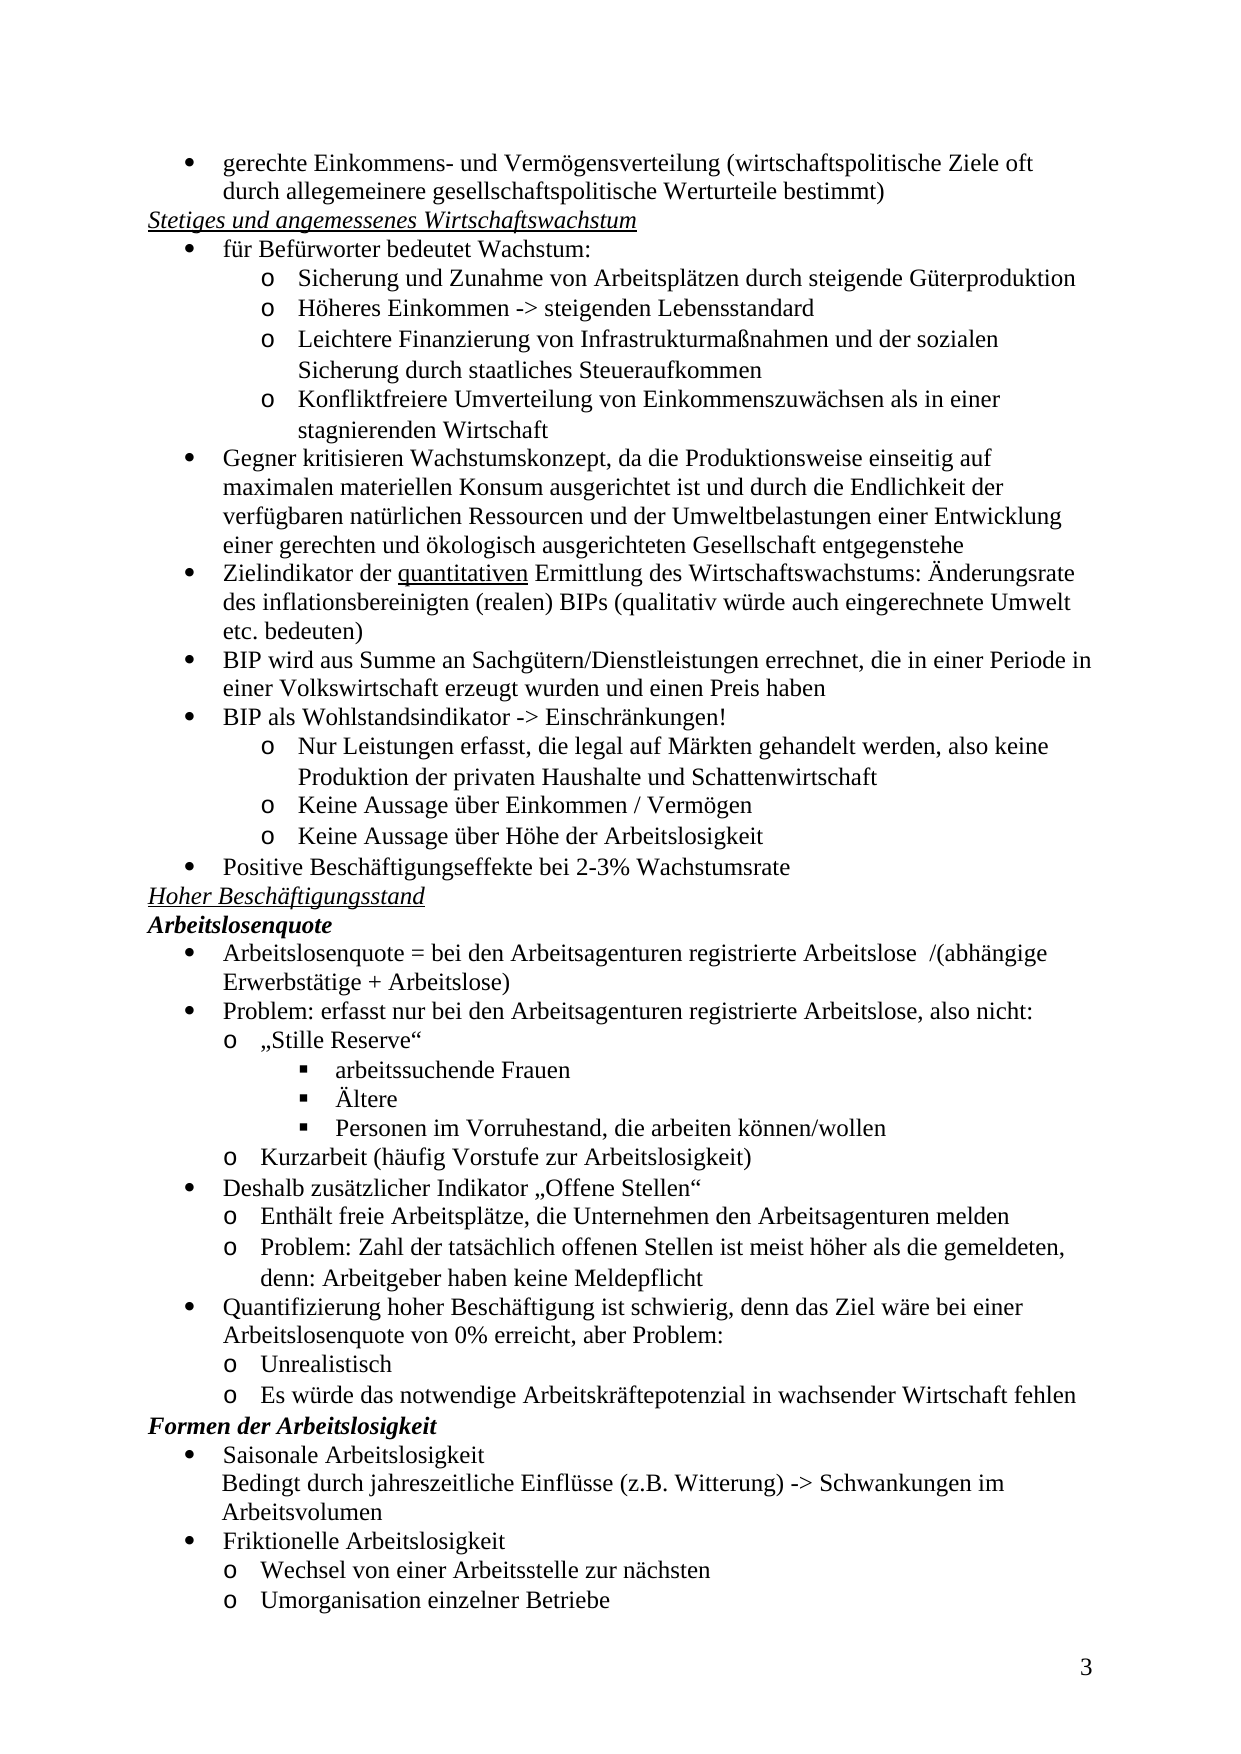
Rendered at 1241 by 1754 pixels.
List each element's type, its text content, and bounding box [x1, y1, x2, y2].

list Personen im Vorruhestand, die arbeiten können/wollen [298, 1113, 1093, 1142]
list Friktionelle Arbeitslosigkeit [185, 1526, 1093, 1555]
list Es würde das notwendige Arbeitskräftepotenzial in wachsender Wirtschaft fehlen [223, 1380, 1093, 1411]
list Positive Beschäftigungseffekte bei 2-3% Wachstumsrate [185, 852, 1093, 881]
list Leichtere Finanzierung von Infrastrukturmaßnahmen und der sozialen Sicherung durch staatliches Steueraufkommen [260, 324, 1093, 384]
list Zielindikator der quantitativen Ermittlung des Wirtschaftswachstums: Änderungsrate des inflationsbereinigten (realen) BIPs (qualitativ würde auch eingerechnete Umwelt etc. bedeuten) [185, 558, 1093, 645]
subtitle Formen der Arbeitslosigkeit [148, 1411, 1093, 1440]
list Saisonale Arbeitslosigkeit [185, 1440, 1093, 1468]
list Unrealistisch [223, 1349, 1093, 1380]
list Konfliktfreiere Umverteilung von Einkommenszuwächsen als in einer stagnierenden Wirtschaft [260, 384, 1093, 443]
list Keine Aussage über Einkommen / Vermögen [260, 791, 1093, 821]
list BIP wird aus Summe an Sachgütern/Dienstleistungen errechnet, die in einer Periode in einer Volkswirtschaft erzeugt wurden und einen Preis haben [185, 645, 1093, 702]
list Ältere [298, 1084, 1093, 1113]
list „Stille Reserve“ [223, 1025, 1093, 1056]
list Wechsel von einer Arbeitsstelle zur nächsten [223, 1555, 1093, 1586]
subtitle Stetiges und angemessenes Wirtschaftswachstum [148, 205, 1093, 234]
list Sicherung und Zunahme von Arbeitsplätzen durch steigende Güterproduktion [260, 263, 1093, 293]
list Problem: erfasst nur bei den Arbeitsagenturen registrierte Arbeitslose, also nicht: [185, 996, 1093, 1025]
list Problem: Zahl der tatsächlich offenen Stellen ist meist höher als die gemeldeten, denn: Arbeitgeber haben keine Meldepflicht [223, 1232, 1093, 1292]
subtitle Arbeitslosenquote [148, 910, 1093, 938]
list Nur Leistungen erfasst, die legal auf Märkten gehandelt werden, also keine Produktion der privaten Haushalte und Schattenwirtschaft [260, 731, 1093, 791]
subtitle Hoher Beschäftigungsstand [148, 881, 1093, 910]
list BIP als Wohlstandsindikator -> Einschränkungen! [185, 702, 1093, 731]
list Kurzarbeit (häufig Vorstufe zur Arbeitslosigkeit) [223, 1142, 1093, 1173]
list Deshalb zusätzlicher Indikator „Offene Stellen“ [185, 1173, 1093, 1201]
list Arbeitslosenquote = bei den Arbeitsagenturen registrierte Arbeitslose /(abhängige Erwerbstätige + Arbeitslose) [185, 938, 1093, 996]
list für Befürworter bedeutet Wachstum: [185, 234, 1093, 263]
list Enthält freie Arbeitsplätze, die Unternehmen den Arbeitsagenturen melden [223, 1201, 1093, 1232]
list gerechte Einkommens- und Vermögensverteilung (wirtschaftspolitische Ziele oft durch allegemeinere gesellschaftspolitische Werturteile bestimmt) [185, 148, 1093, 205]
list arbeitssuchende Frauen [298, 1056, 1093, 1084]
text Bedingt durch jahreszeitliche Einflüsse (z.B. Witterung) -> Schwankungen im Arbeitsvolumen [221, 1468, 1093, 1526]
list Höheres Einkommen -> steigenden Lebensstandard [260, 293, 1093, 324]
list Umorganisation einzelner Betriebe [223, 1586, 1093, 1616]
list Quantifizierung hoher Beschäftigung ist schwierig, denn das Ziel wäre bei einer Arbeitslosenquote von 0% erreicht, aber Problem: [185, 1292, 1093, 1349]
list Keine Aussage über Höhe der Arbeitslosigkeit [260, 821, 1093, 852]
list Gegner kritisieren Wachstumskonzept, da die Produktionsweise einseitig auf maximalen materiellen Konsum ausgerichtet ist und durch die Endlichkeit der verfügbaren natürlichen Ressourcen und der Umweltbelastungen einer Entwicklung einer gerechten und ökologisch ausgerichteten Gesellschaft entgegenstehe [185, 443, 1093, 558]
